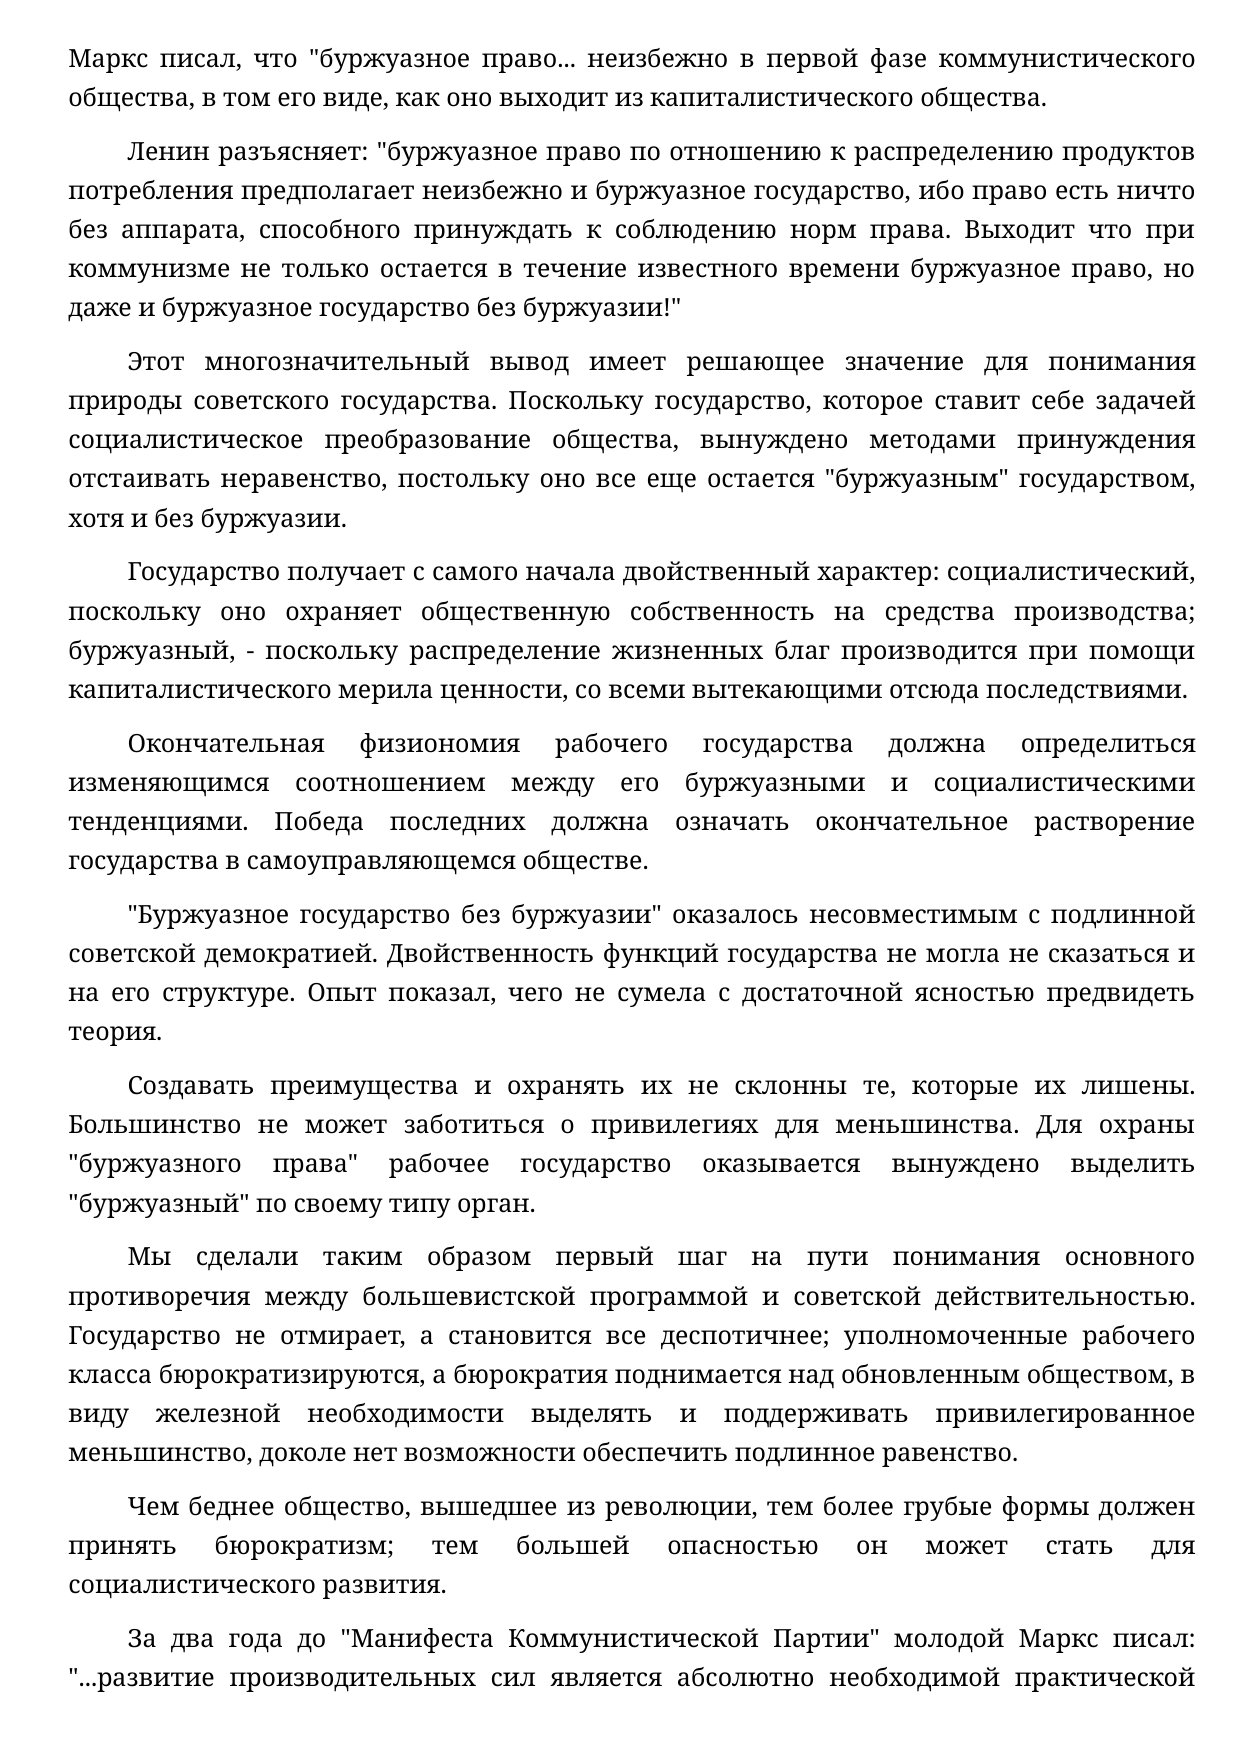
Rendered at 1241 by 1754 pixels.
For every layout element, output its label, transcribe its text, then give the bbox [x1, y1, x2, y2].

text Государство получает с самого начала двойственный характер: социалистический, поскольку оно охраняет общественную собственность на средства производства; буржуазный, - поскольку распределение жизненных благ производится при помощи капиталистического мерила ценности, со всеми вытекающими отсюда последствиями. [68, 554, 1196, 706]
text Ленин разъясняет: "буржуазное право по отношению к распределению продуктов потребления предполагает неизбежно и буржуазное государство, ибо право есть ничто без аппарата, способного принуждать к соблюдению норм права. Выходит что при коммунизме не только остается в течение известного времени буржуазное право, но даже и буржуазное государство без буржуазии!" [68, 133, 1196, 324]
text Мы сделали таким образом первый шаг на пути понимания основного противоречия между большевистской программой и советской действительностью. Государство не отмирает, а становится все деспотичнее; уполномоченные рабочего класса бюрократизируются, а бюрократия поднимается над обновленным обществом, в виду железной необходимости выделять и поддерживать привилегированное меньшинство, доколе нет возможности обеспечить подлинное равенство. [68, 1239, 1196, 1469]
text За два года до "Манифеста Коммунистической Партии" молодой Маркс писал: "...развитие производительных сил является абсолютно необходимой практической [68, 1621, 1196, 1694]
text Этот многозначительный вывод имеет решающее значение для понимания природы советского государства. Поскольку государство, которое ставит себе задачей социалистическое преобразование общества, вынуждено методами принуждения отстаивать неравенство, постольку оно все еще остается "буржуазным" государством, хотя и без буржуазии. [68, 343, 1196, 534]
text Чем беднее общество, вышедшее из революции, тем более грубые формы должен принять бюрократизм; тем большей опасностью он может стать для социалистического развития. [68, 1488, 1196, 1601]
text Маркс писал, что "буржуазное право... неизбежно в первой фазе коммунистического общества, в том его виде, как оно выходит из капиталистического общества. [68, 40, 1196, 113]
text "Буржуазное государство без буржуазии" оказалось несовместимым с подлинной советской демократией. Двойственность функций государства не могла не сказаться и на его структуре. Опыт показал, чего не сумела с достаточной ясностью предвидеть теория. [68, 896, 1196, 1048]
text Создавать преимущества и охранять их не склонны те, которые их лишены. Большинство не может заботиться о привилегиях для меньшинства. Для охраны "буржуазного права" рабочее государство оказывается вынуждено выделить "буржуазный" по своему типу орган. [68, 1068, 1196, 1219]
text Окончательная физиономия рабочего государства должна определиться изменяющимся соотношением между его буржуазными и социалистическими тенденциями. Победа последних должна означать окончательное растворение государства в самоуправляющемся обществе. [68, 725, 1196, 877]
